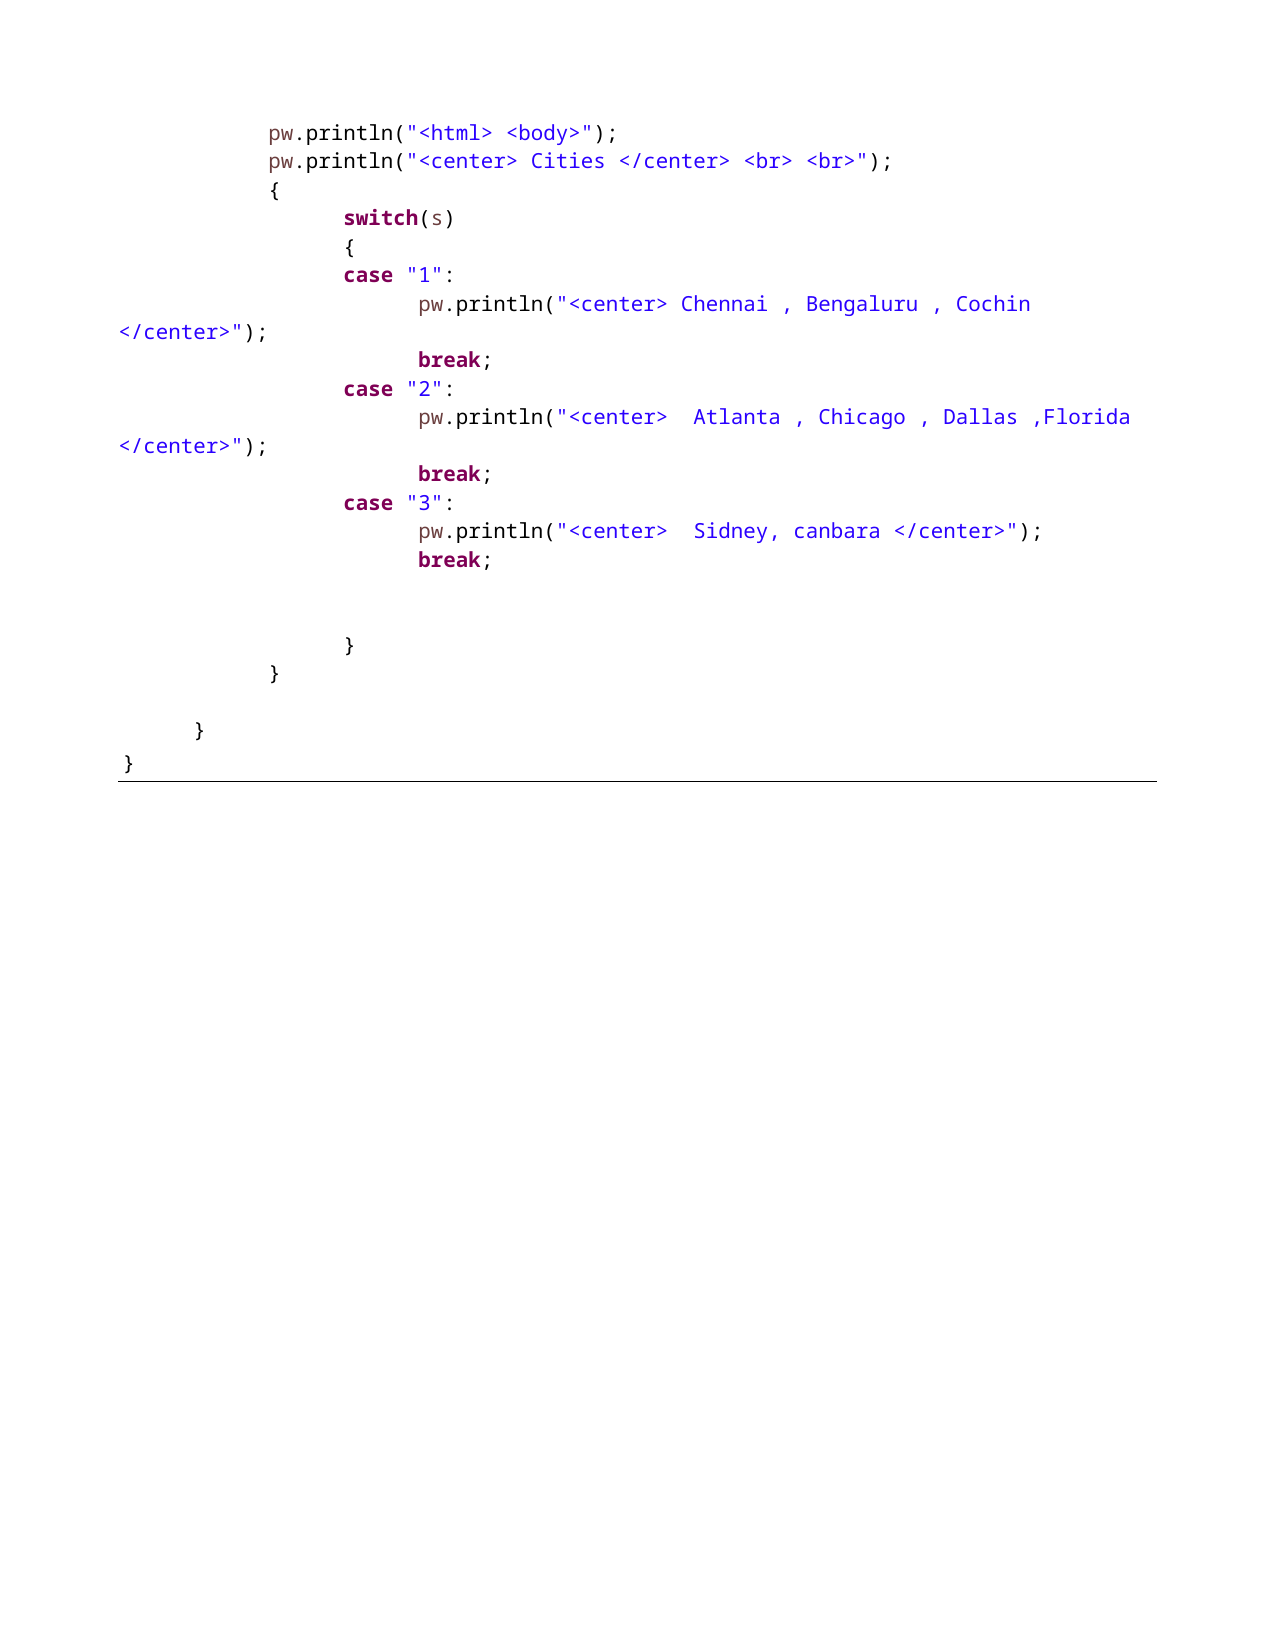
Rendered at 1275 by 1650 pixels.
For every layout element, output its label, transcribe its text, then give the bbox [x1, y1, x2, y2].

text } [118, 658, 1157, 687]
text pw.println("<center> Sidney, canbara </center>"); [118, 516, 1157, 545]
text case "1": [118, 260, 1157, 289]
text break; [118, 346, 1157, 374]
text case "3": [118, 488, 1157, 516]
text pw.println("<center> Cities </center> <br> <br>"); [118, 147, 1157, 175]
text pw.println("<center> Atlanta , Chicago , Dallas ,Florida </center>"); [118, 402, 1157, 459]
text } [118, 715, 1157, 744]
text case "2": [118, 374, 1157, 402]
text break; [118, 459, 1157, 488]
text switch(s) [118, 203, 1157, 232]
text pw.println("<center> Chennai , Bengaluru , Cochin </center>"); [118, 289, 1157, 346]
text break; [118, 545, 1157, 573]
text pw.println("<html> <body>"); [118, 118, 1157, 147]
text } [118, 630, 1157, 658]
text } [118, 744, 1157, 781]
text { [118, 175, 1157, 203]
text { [118, 232, 1157, 260]
